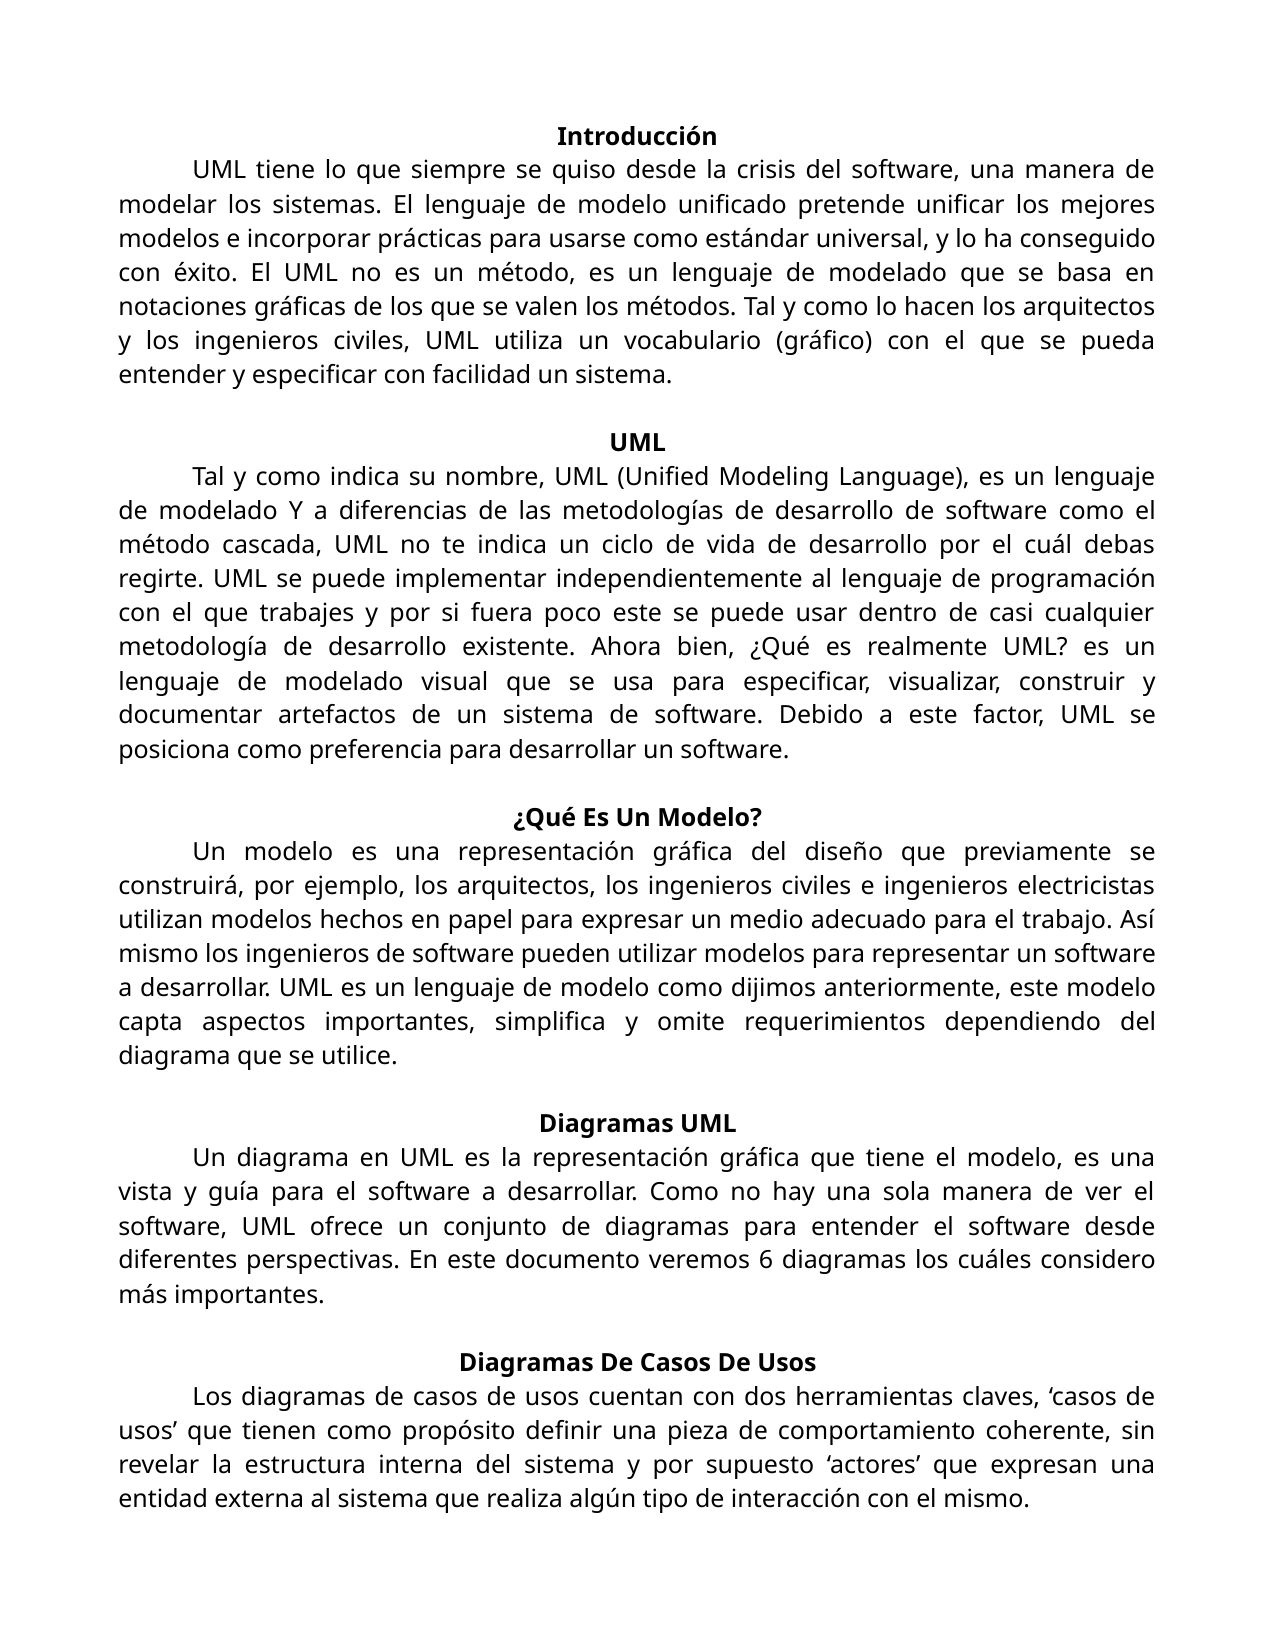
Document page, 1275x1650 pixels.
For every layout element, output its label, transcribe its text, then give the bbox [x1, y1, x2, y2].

text Introducción [118, 118, 1157, 152]
text UML tiene lo que siempre se quiso desde la crisis del software, una manera de modelar los sistemas. El lenguaje de modelo unificado pretende unificar los mejores modelos e incorporar prácticas para usarse como estándar universal, y lo ha conseguido con éxito. El UML no es un método, es un lenguaje de modelado que se basa en notaciones gráficas de los que se valen los métodos. Tal y como lo hacen los arquitectos y los ingenieros civiles, UML utiliza un vocabulario (gráfico) con el que se pueda entender y especificar con facilidad un sistema. [118, 152, 1157, 391]
text Los diagramas de casos de usos cuentan con dos herramientas claves, ‘casos de usos’ que tienen como propósito definir una pieza de comportamiento coherente, sin revelar la estructura interna del sistema y por supuesto ‘actores’ que expresan una entidad externa al sistema que realiza algún tipo de interacción con el mismo. [118, 1378, 1157, 1515]
text Un diagrama en UML es la representación gráfica que tiene el modelo, es una vista y guía para el software a desarrollar. Como no hay una sola manera de ver el software, UML ofrece un conjunto de diagramas para entender el software desde diferentes perspectivas. En este documento veremos 6 diagramas los cuáles considero más importantes. [118, 1140, 1157, 1310]
text Un modelo es una representación gráfica del diseño que previamente se construirá, por ejemplo, los arquitectos, los ingenieros civiles e ingenieros electricistas utilizan modelos hechos en papel para expresar un medio adecuado para el trabajo. Así mismo los ingenieros de software pueden utilizar modelos para representar un software a desarrollar. UML es un lenguaje de modelo como dijimos anteriormente, este modelo capta aspectos importantes, simplifica y omite requerimientos dependiendo del diagrama que se utilice. [118, 833, 1157, 1072]
text Tal y como indica su nombre, UML (Unified Modeling Language), es un lenguaje de modelado Y a diferencias de las metodologías de desarrollo de software como el método cascada, UML no te indica un ciclo de vida de desarrollo por el cuál debas regirte. UML se puede implementar independientemente al lenguaje de programación con el que trabajes y por si fuera poco este se puede usar dentro de casi cualquier metodología de desarrollo existente. Ahora bien, ¿Qué es realmente UML? es un lenguaje de modelado visual que se usa para especificar, visualizar, construir y documentar artefactos de un sistema de software. Debido a este factor, UML se posiciona como preferencia para desarrollar un software. [118, 459, 1157, 765]
text ¿Qué Es Un Modelo? [118, 799, 1157, 833]
text UML [118, 425, 1157, 459]
text Diagramas De Casos De Usos [118, 1344, 1157, 1378]
text Diagramas UML [118, 1106, 1157, 1140]
